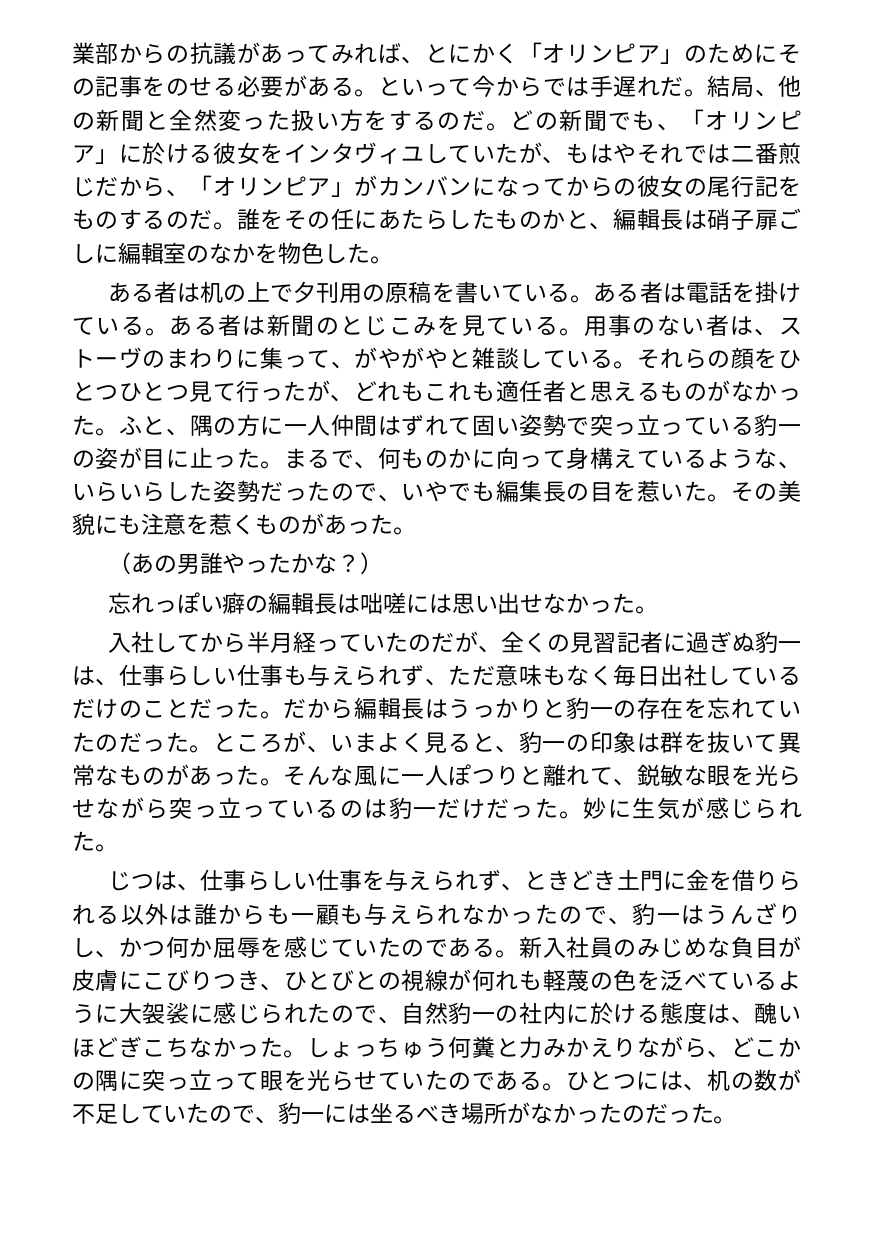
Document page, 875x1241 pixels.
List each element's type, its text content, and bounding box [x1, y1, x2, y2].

text （あの男誰やったかな？） [72, 546, 802, 579]
text ある者は机の上で夕刊用の原稿を書いている。ある者は電話を掛けている。ある者は新聞のとじこみを見ている。用事のない者は、ストーヴのまわりに集って、がやがやと雑談している。それらの顔をひとつひとつ見て行ったが、どれもこれも適任者と思えるものがなかった。ふと、隅の方に一人仲間はずれて固い姿勢で突っ立っている豹一の姿が目に止った。まるで、何ものかに向って身構えているような、いらいらした姿勢だったので、いやでも編集長の目を惹いた。その美貌にも注意を惹くものがあった。 [72, 274, 802, 540]
text 入社してから半月経っていたのだが、全くの見習記者に過ぎぬ豹一は、仕事らしい仕事も与えられず、ただ意味もなく毎日出社しているだけのことだった。だから編輯長はうっかりと豹一の存在を忘れていたのだった。ところが、いまよく見ると、豹一の印象は群を抜いて異常なものがあった。そんな風に一人ぽつりと離れて、鋭敏な眼を光らせながら突っ立っているのは豹一だけだった。妙に生気が感じられた。 [72, 625, 802, 857]
text 忘れっぽい癖の編輯長は咄嗟には思い出せなかった。 [72, 586, 802, 619]
text 業部からの抗議があってみれば、とにかく「オリンピア」のためにその記事をのせる必要がある。といって今からでは手遅れだ。結局、他の新聞と全然変った扱い方をするのだ。どの新聞でも、「オリンピア」に於ける彼女をインタヴィユしていたが、もはやそれでは二番煎じだから、「オリンピア」がカンバンになってからの彼女の尾行記をものするのだ。誰をその任にあたらしたものかと、編輯長は硝子扉ごしに編輯室のなかを物色した。 [72, 36, 802, 269]
text じつは、仕事らしい仕事を与えられず、ときどき土門に金を借りられる以外は誰からも一顧も与えられなかったので、豹一はうんざりし、かつ何か屈辱を感じていたのである。新入社員のみじめな負目が皮膚にこびりつき、ひとびとの視線が何れも軽蔑の色を泛べているように大袈裟に感じられたので、自然豹一の社内に於ける態度は、醜いほどぎこちなかった。しょっちゅう何糞と力みかえりながら、どこかの隅に突っ立って眼を光らせていたのである。ひとつには、机の数が不足していたので、豹一には坐るべき場所がなかったのだった。 [72, 863, 802, 1129]
